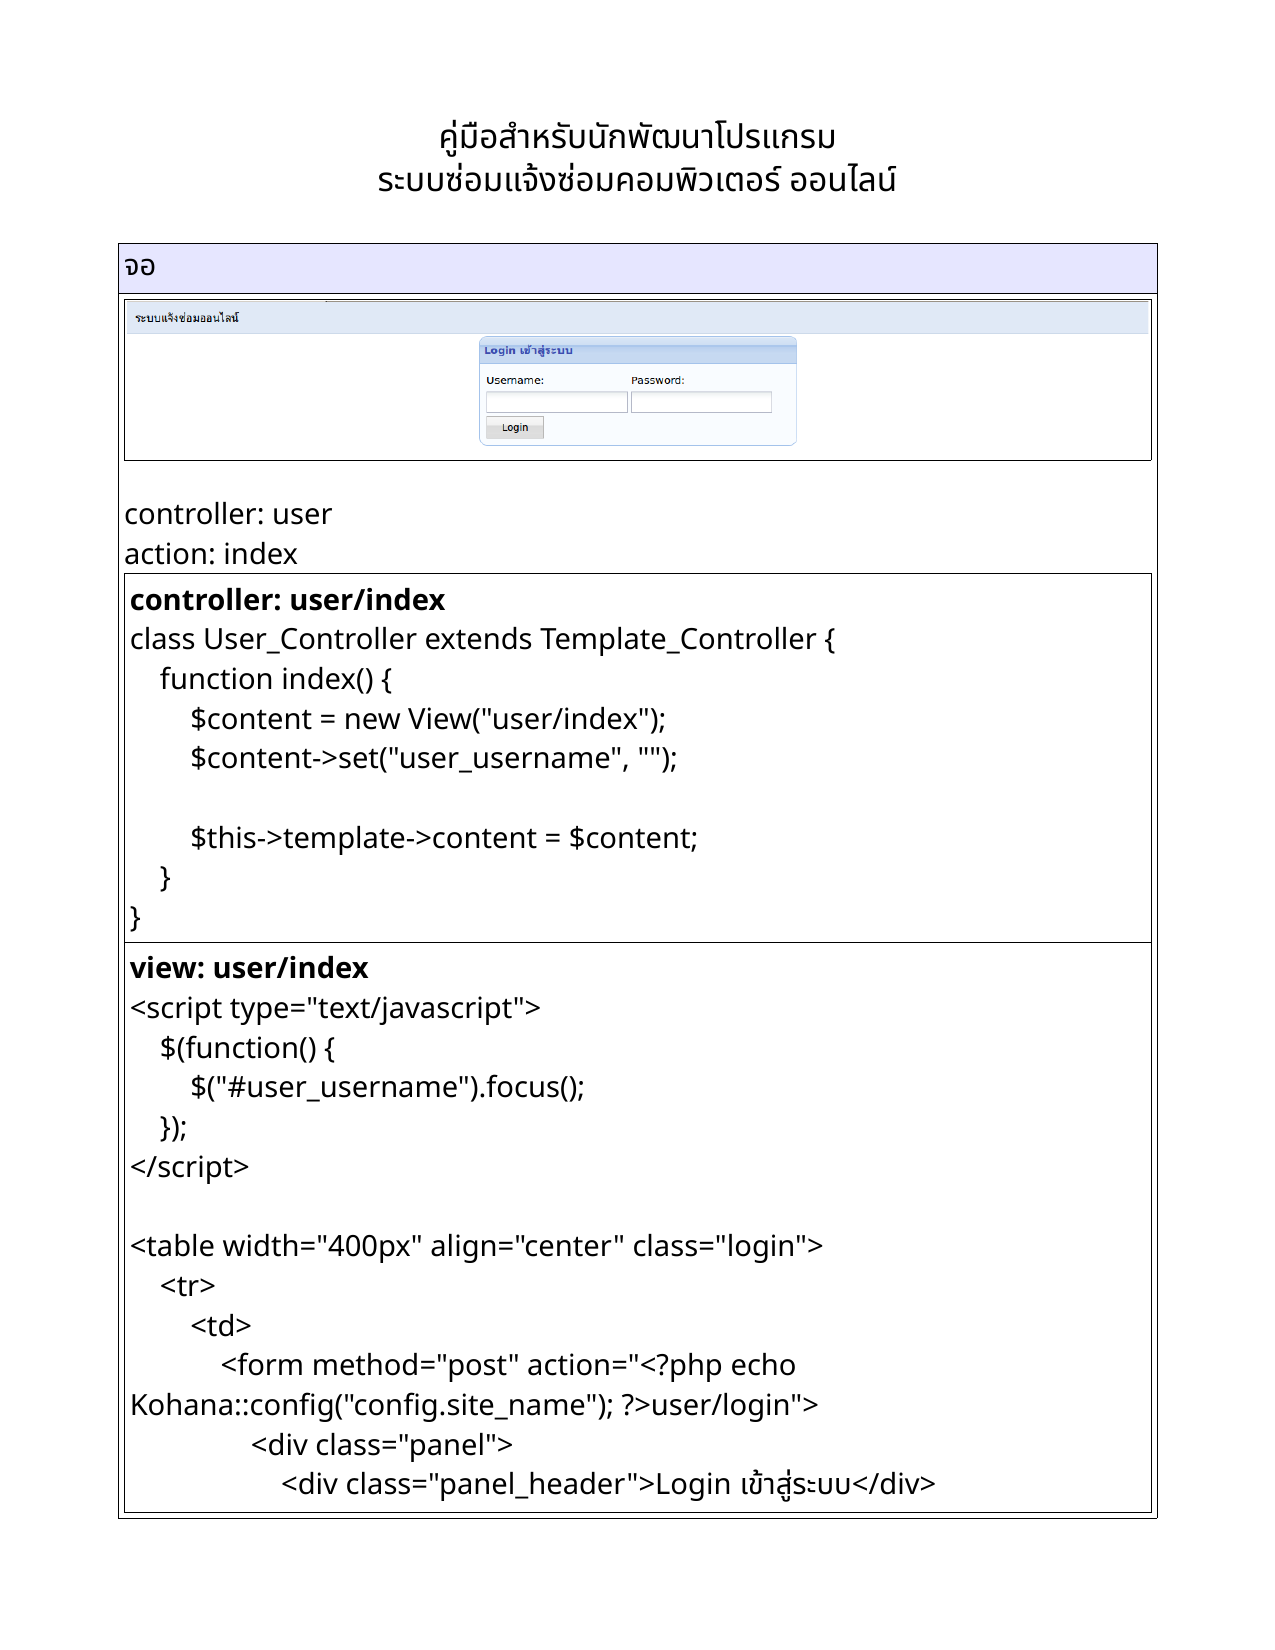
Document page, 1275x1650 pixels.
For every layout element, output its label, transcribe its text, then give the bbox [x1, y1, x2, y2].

table_header จอ [119, 244, 1157, 293]
table_cell view: user/index <script type="text/javascript"> $(function() { $("#user_username").focus(); }); </script> <table width="400px" align="center" class="login"> <tr> <td> <form method="post" action="<?php echo Kohana::config("config.site_name"); ?>user/login"> <div class="panel"> <div class="panel_header">Login เข้าสู่ระบบ</div> [125, 943, 1151, 1512]
table_cell controller: user action: index [119, 294, 1157, 1518]
text คู่มือสำหรับนักพัฒนาโปรแกรม [118, 118, 1157, 162]
table_header controller: user/index class User_Controller extends Template_Controller { function index() { $content = new View("user/index"); $content->set("user_username", ""); $this->template->content = $content; } } [125, 574, 1151, 942]
text ระบบซ่อมแจ้งซ่อมคอมพิวเตอร์ ออนไลน์ [118, 162, 1157, 205]
picture [127, 301, 1149, 457]
